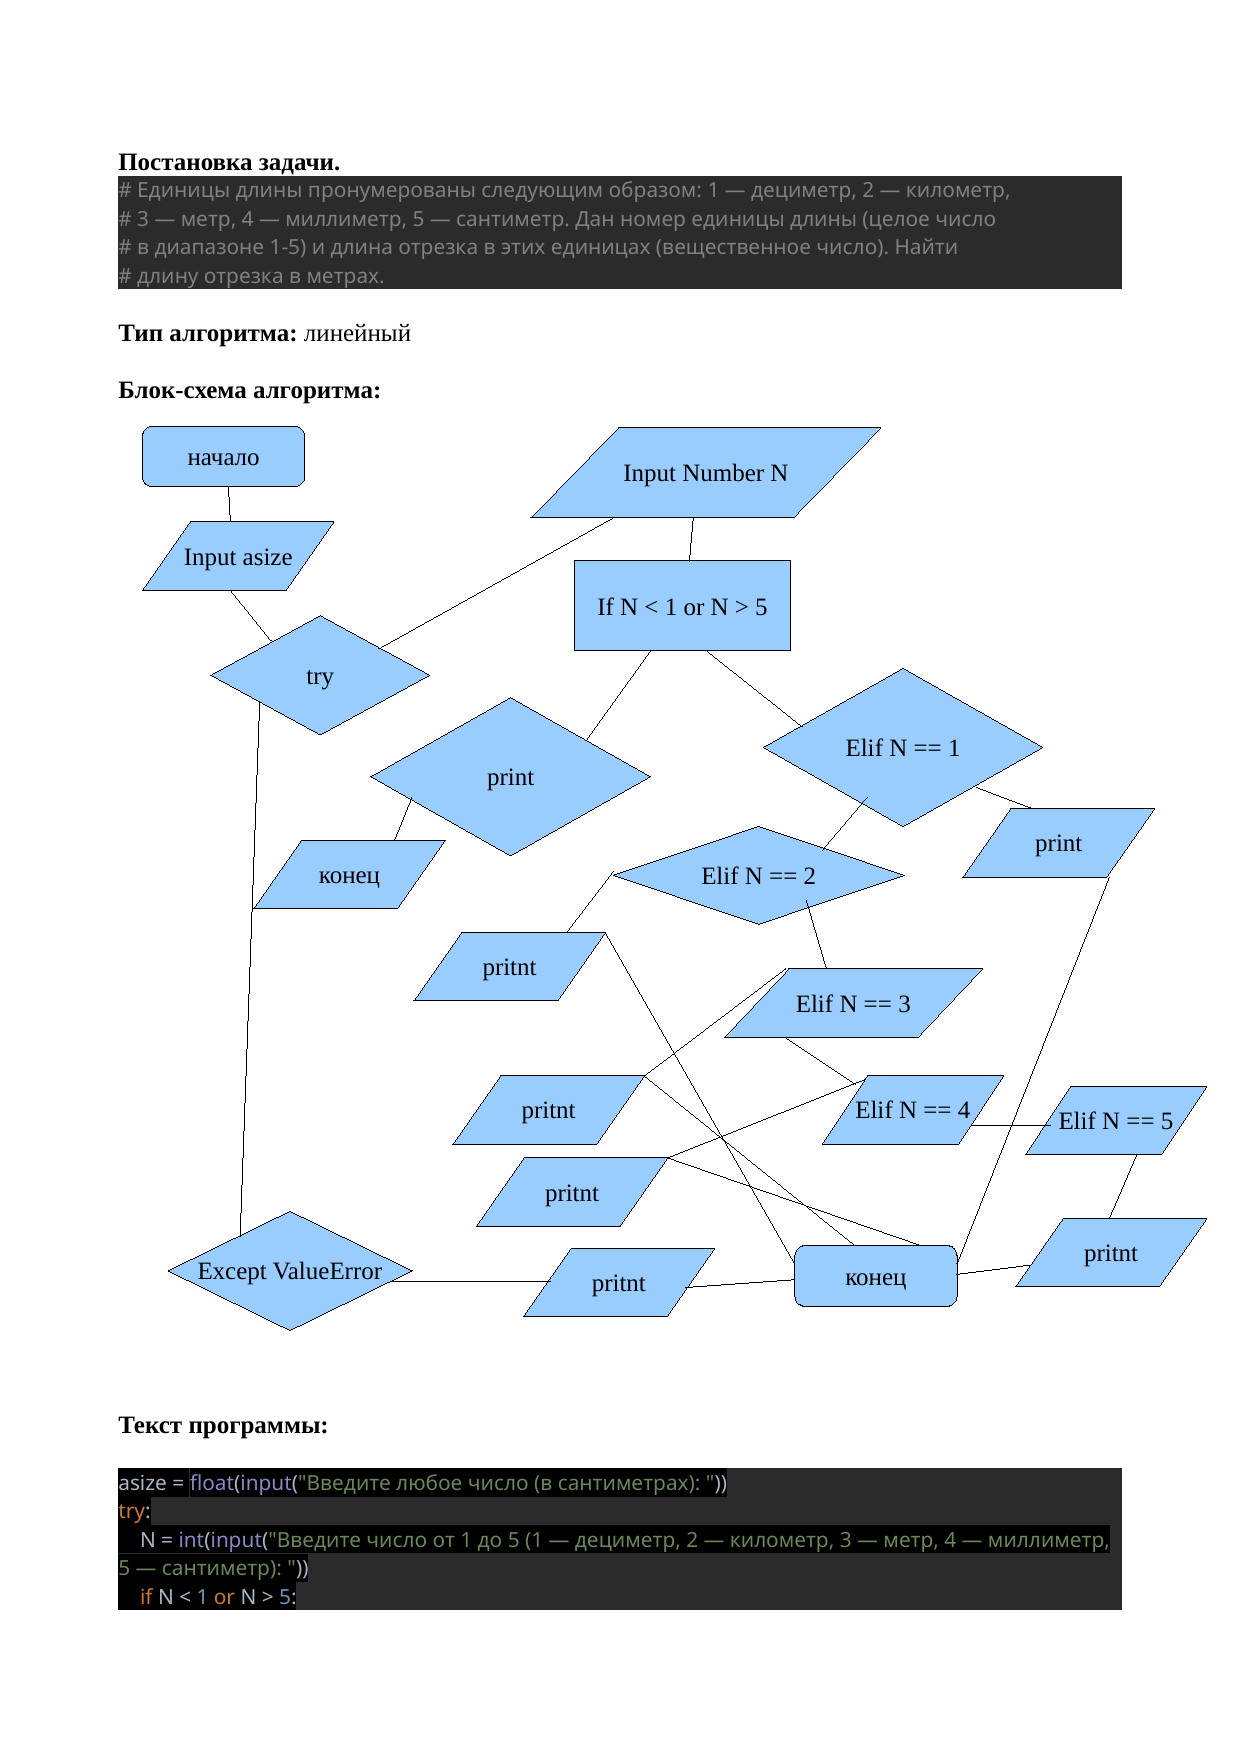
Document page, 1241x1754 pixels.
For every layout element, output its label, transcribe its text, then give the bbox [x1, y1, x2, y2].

text asize = float(input("Введите любое число (в сантиметрах): ")) try: N = int(input("Введите число от 1 до 5 (1 — дециметр, 2 — километр, 3 — метр, 4 — миллиметр, 5 — сантиметр): ")) if N < 1 or N > 5: [118, 1468, 1122, 1610]
text # Единицы длины пронумерованы следующим образом: 1 — дециметр, 2 — километр, # 3 — метр, 4 — миллиметр, 5 — сантиметр. Дан номер единицы длины (целое число # в диапазоне 1-5) и длина отрезка в этих единицах (вещественное число). Найти # длину отрезка в метрах. [118, 176, 1122, 289]
text Текст программы: [118, 1411, 1122, 1439]
text Тип алгоритма: линейный [118, 318, 1122, 347]
text Блок-схема алгоритма: [118, 376, 1122, 404]
text Постановка задачи. [118, 147, 1122, 176]
